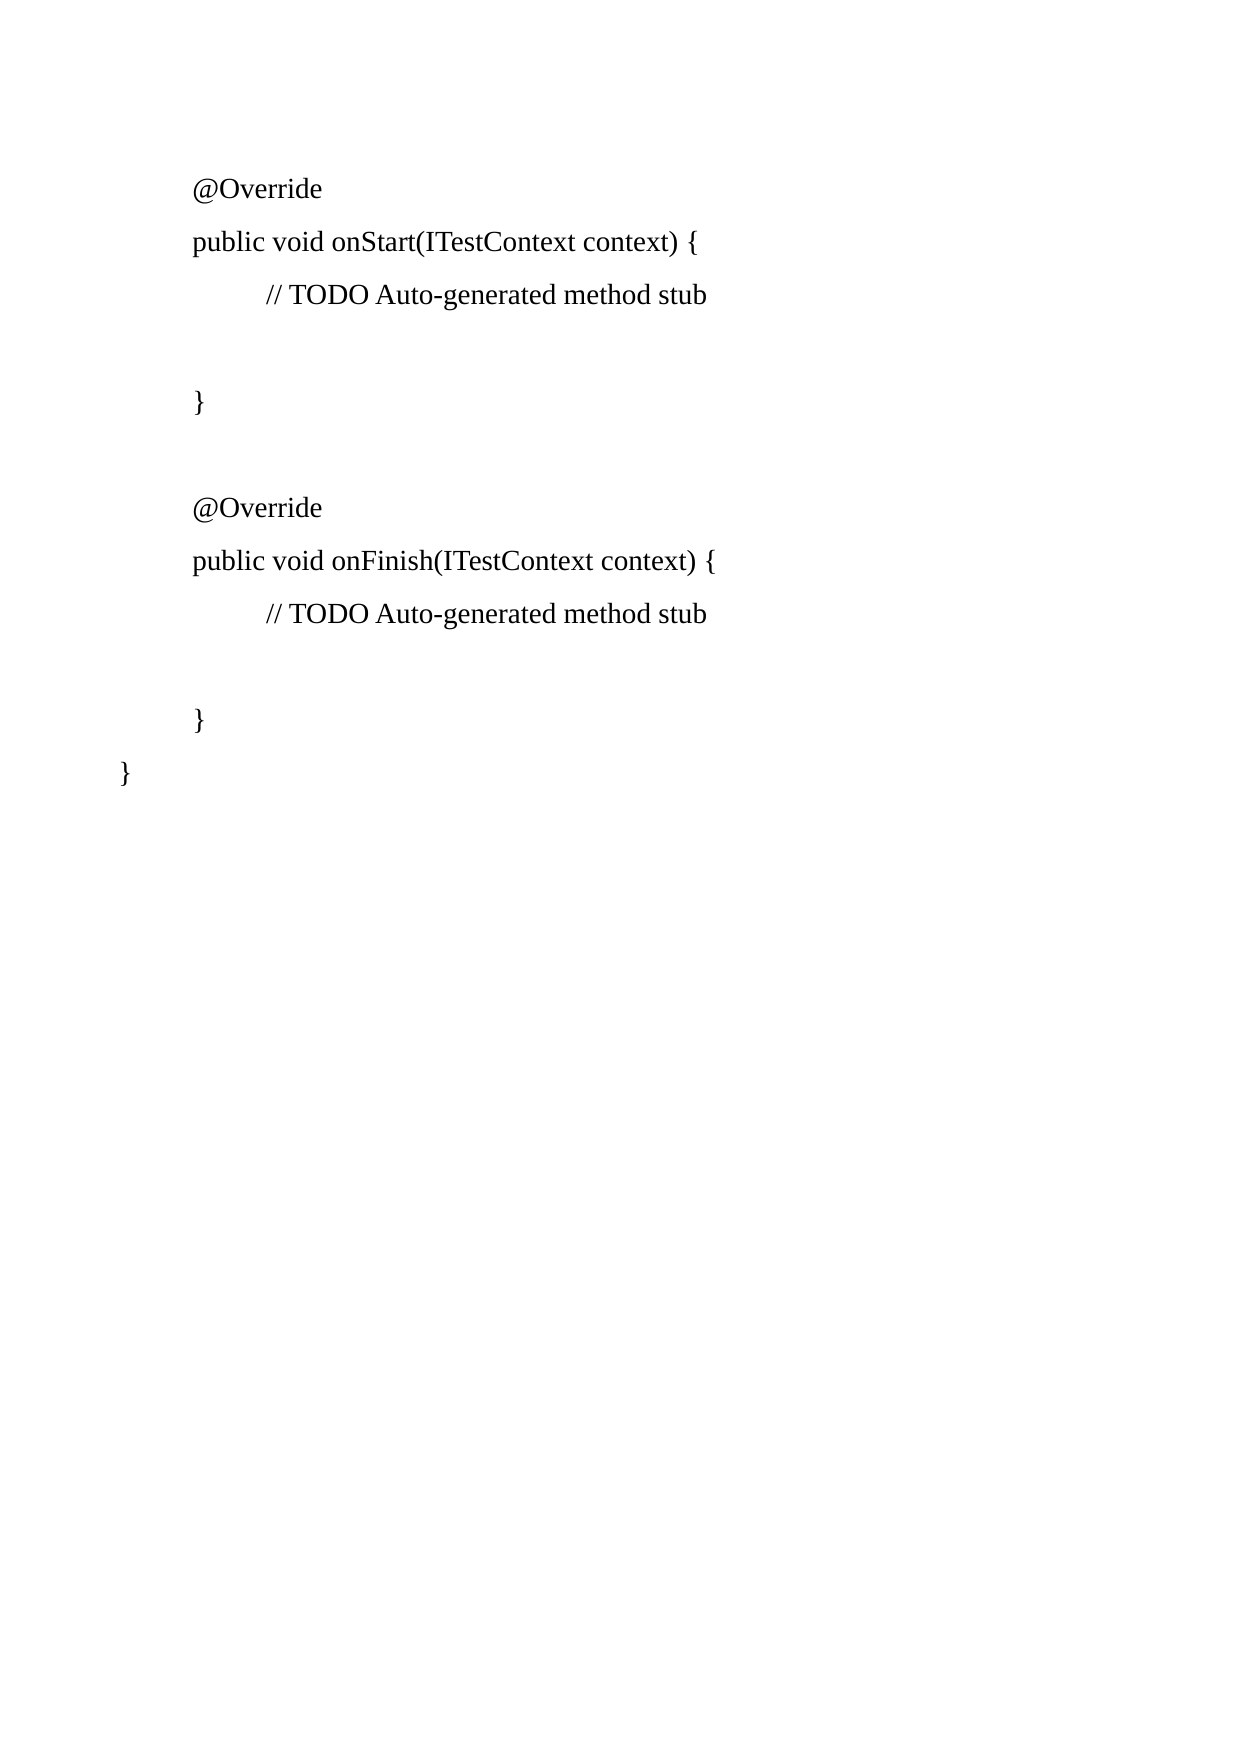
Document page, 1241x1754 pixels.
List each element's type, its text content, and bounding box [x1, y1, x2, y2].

text } [118, 384, 1122, 417]
text // TODO Auto-generated method stub [118, 277, 1122, 311]
text } [118, 702, 1122, 736]
text @Override [118, 490, 1122, 523]
text public void onFinish(ITestContext context) { [118, 543, 1122, 577]
text public void onStart(ITestContext context) { [118, 224, 1122, 258]
text } [118, 756, 1122, 789]
text // TODO Auto-generated method stub [118, 596, 1122, 630]
text @Override [118, 171, 1122, 205]
